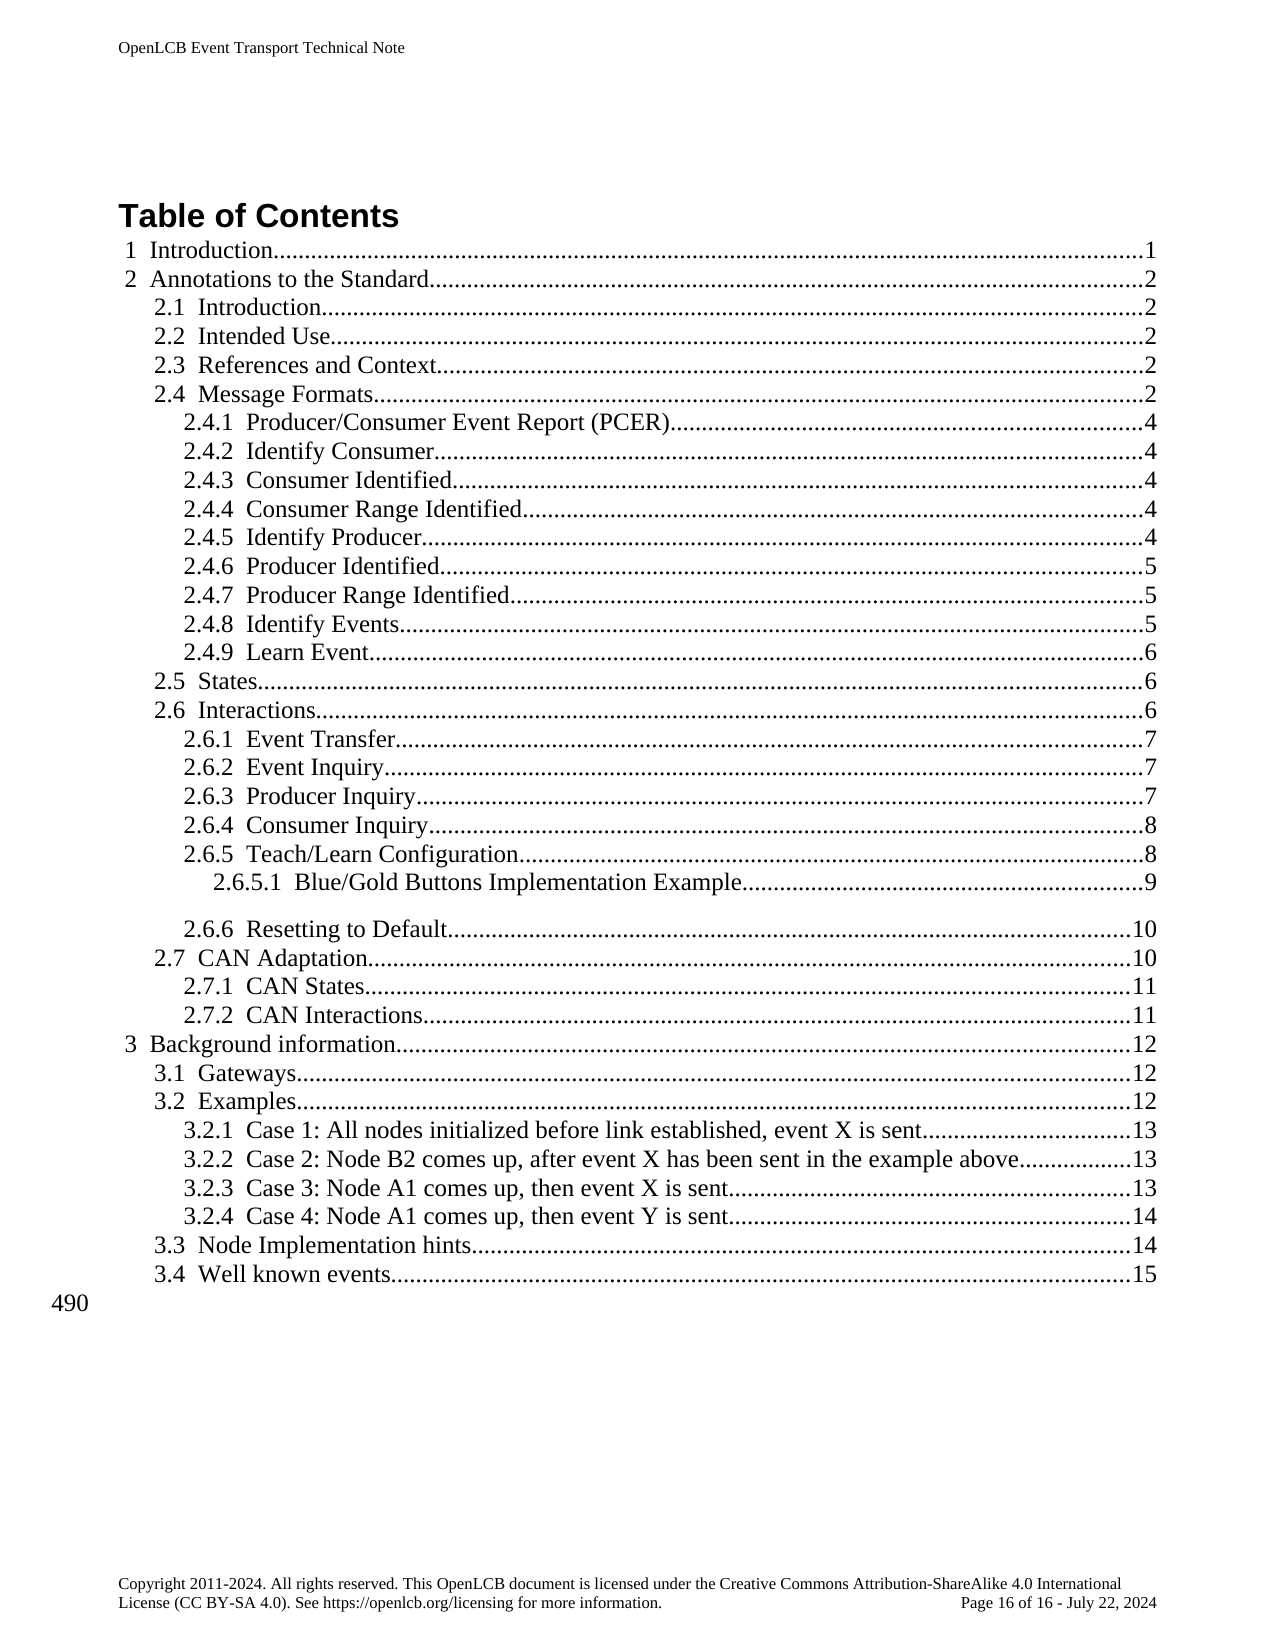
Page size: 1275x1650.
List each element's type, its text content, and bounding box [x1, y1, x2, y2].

text 3.4 Well known events 15 [148, 1259, 1157, 1288]
text 3.2.1 Case 1: All nodes initialized before link established, event X is sent 13 [177, 1115, 1157, 1144]
text 2.4 Message Formats 2 [148, 379, 1157, 407]
text 2.6.5.1 Blue/Gold Buttons Implementation Example 9 [207, 867, 1157, 896]
text 2.4.7 Producer Range Identified 5 [177, 580, 1157, 609]
text 3 Background information 12 [118, 1029, 1157, 1058]
text 3.2 Examples 12 [148, 1086, 1157, 1115]
text 3.2.2 Case 2: Node B2 comes up, after event X has been sent in the example above 13 [177, 1144, 1157, 1173]
text 2.4.5 Identify Producer 4 [177, 522, 1157, 551]
text 2.4.6 Producer Identified 5 [177, 551, 1157, 580]
text 3.2.3 Case 3: Node A1 comes up, then event X is sent 13 [177, 1173, 1157, 1201]
text 3.2.4 Case 4: Node A1 comes up, then event Y is sent 14 [177, 1201, 1157, 1230]
text 2.5 States 6 [148, 666, 1157, 695]
text 2.6.2 Event Inquiry 7 [177, 752, 1157, 781]
text 2.4.1 Producer/Consumer Event Report (PCER) 4 [177, 407, 1157, 436]
text 2.6 Interactions 6 [148, 695, 1157, 724]
subtitle Table of Contents [118, 196, 1157, 235]
text 2.7.2 CAN Interactions 11 [177, 1000, 1157, 1029]
text 2.6.1 Event Transfer 7 [177, 724, 1157, 752]
text 2 Annotations to the Standard 2 [118, 264, 1157, 292]
text 2.6.4 Consumer Inquiry 8 [177, 810, 1157, 839]
text 2.3 References and Context 2 [148, 350, 1157, 379]
text 3.1 Gateways 12 [148, 1058, 1157, 1086]
text 2.2 Intended Use 2 [148, 321, 1157, 350]
text 2.4.4 Consumer Range Identified 4 [177, 494, 1157, 522]
text 3.3 Node Implementation hints 14 [148, 1230, 1157, 1259]
text 2.7 CAN Adaptation 10 [148, 943, 1157, 971]
text 2.4.8 Identify Events 5 [177, 609, 1157, 637]
text 2.6.5 Teach/Learn Configuration 8 [177, 839, 1157, 867]
text 2.4.2 Identify Consumer 4 [177, 436, 1157, 465]
text 2.1 Introduction 2 [148, 292, 1157, 321]
text 2.4.9 Learn Event 6 [177, 637, 1157, 666]
text 2.4.3 Consumer Identified 4 [177, 465, 1157, 494]
text 1 Introduction 1 [118, 235, 1157, 264]
text 2.6.6 Resetting to Default 10 [177, 914, 1157, 943]
text 2.7.1 CAN States 11 [177, 971, 1157, 1000]
text 2.6.3 Producer Inquiry 7 [177, 781, 1157, 810]
